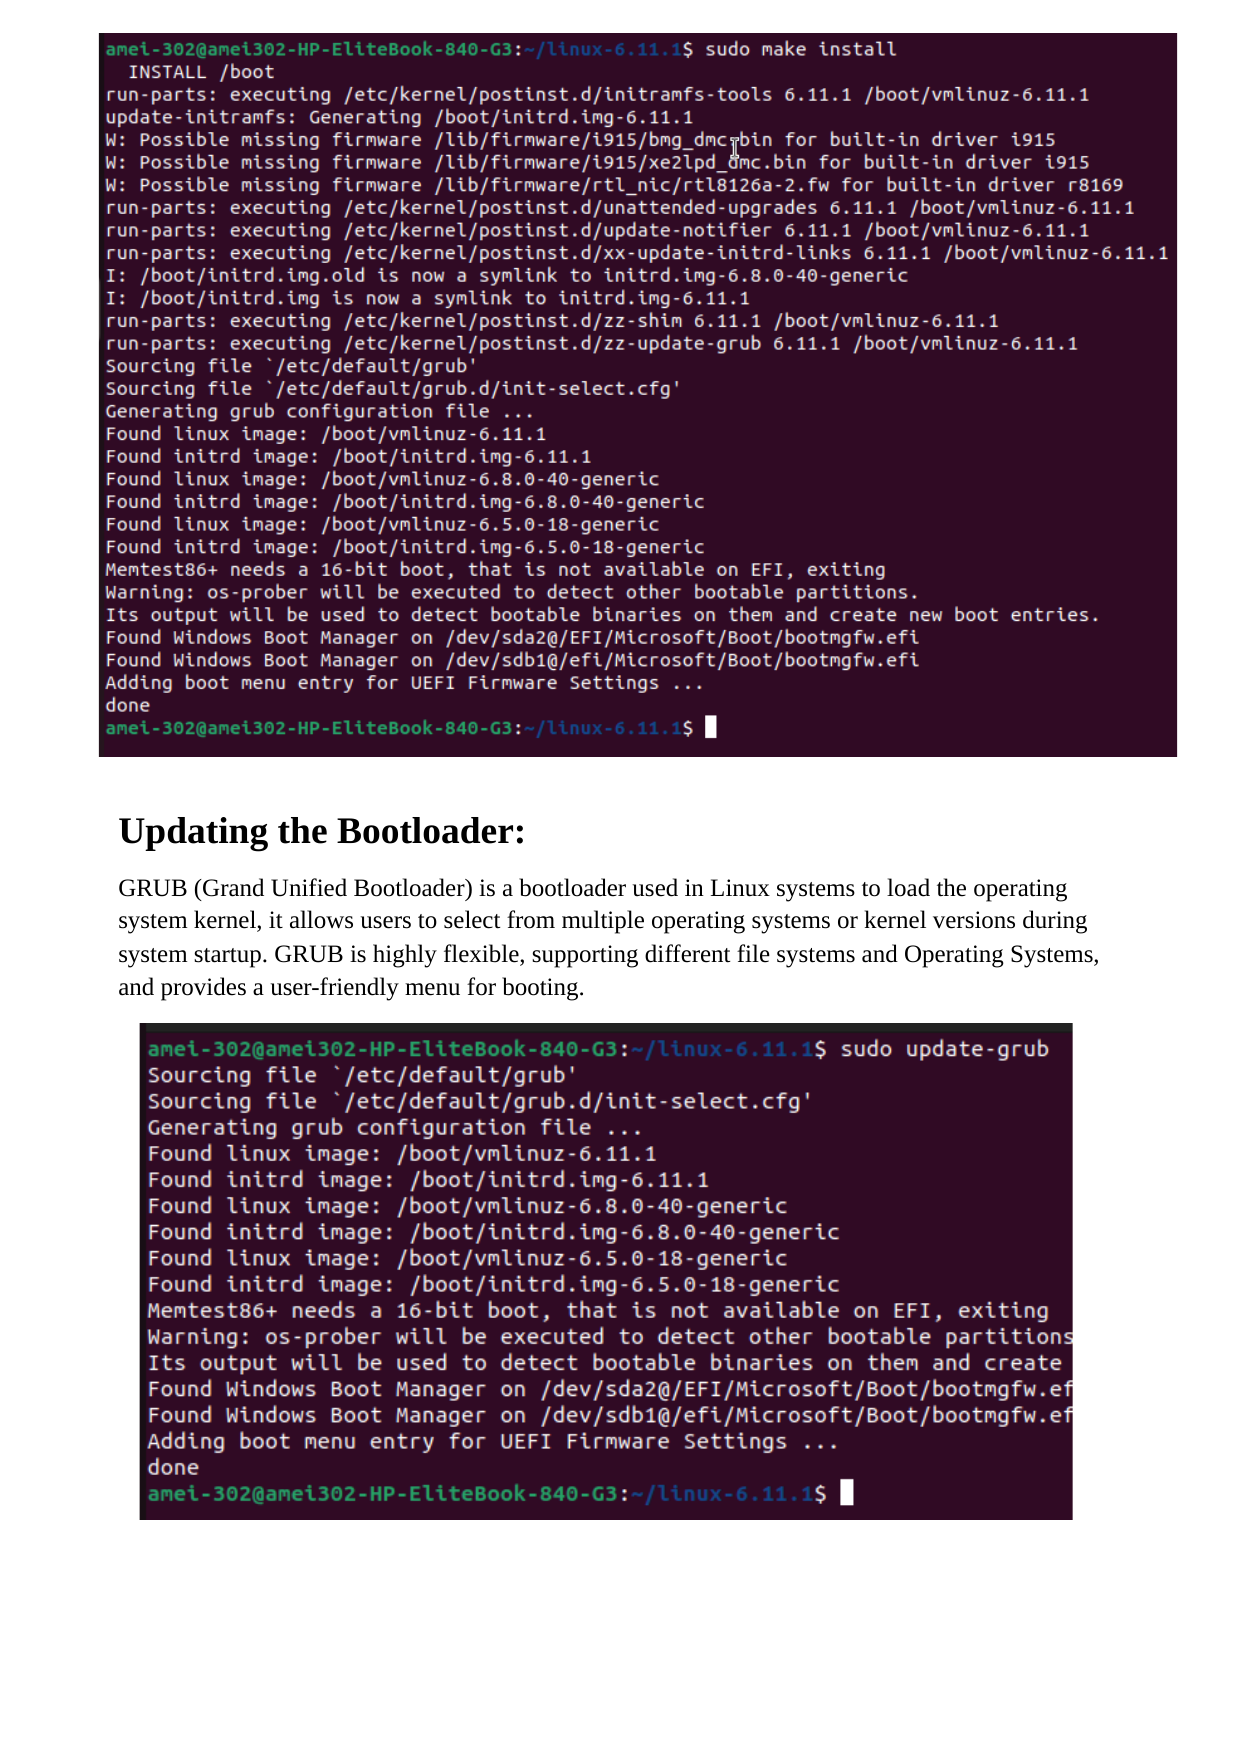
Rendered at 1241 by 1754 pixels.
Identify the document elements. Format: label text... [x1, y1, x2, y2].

text Updating the Bootloader: [118, 808, 1122, 852]
text GRUB (Grand Unified Bootloader) is a bootloader used in Linux systems to load the operating system kernel, it allows users to select from multiple operating systems or kernel versions during system startup. GRUB is highly flexible, supporting different file systems and Operating Systems, and provides a user-friendly menu for booting. [118, 873, 1122, 1000]
picture [98, 33, 1178, 757]
picture [139, 1023, 1073, 1520]
